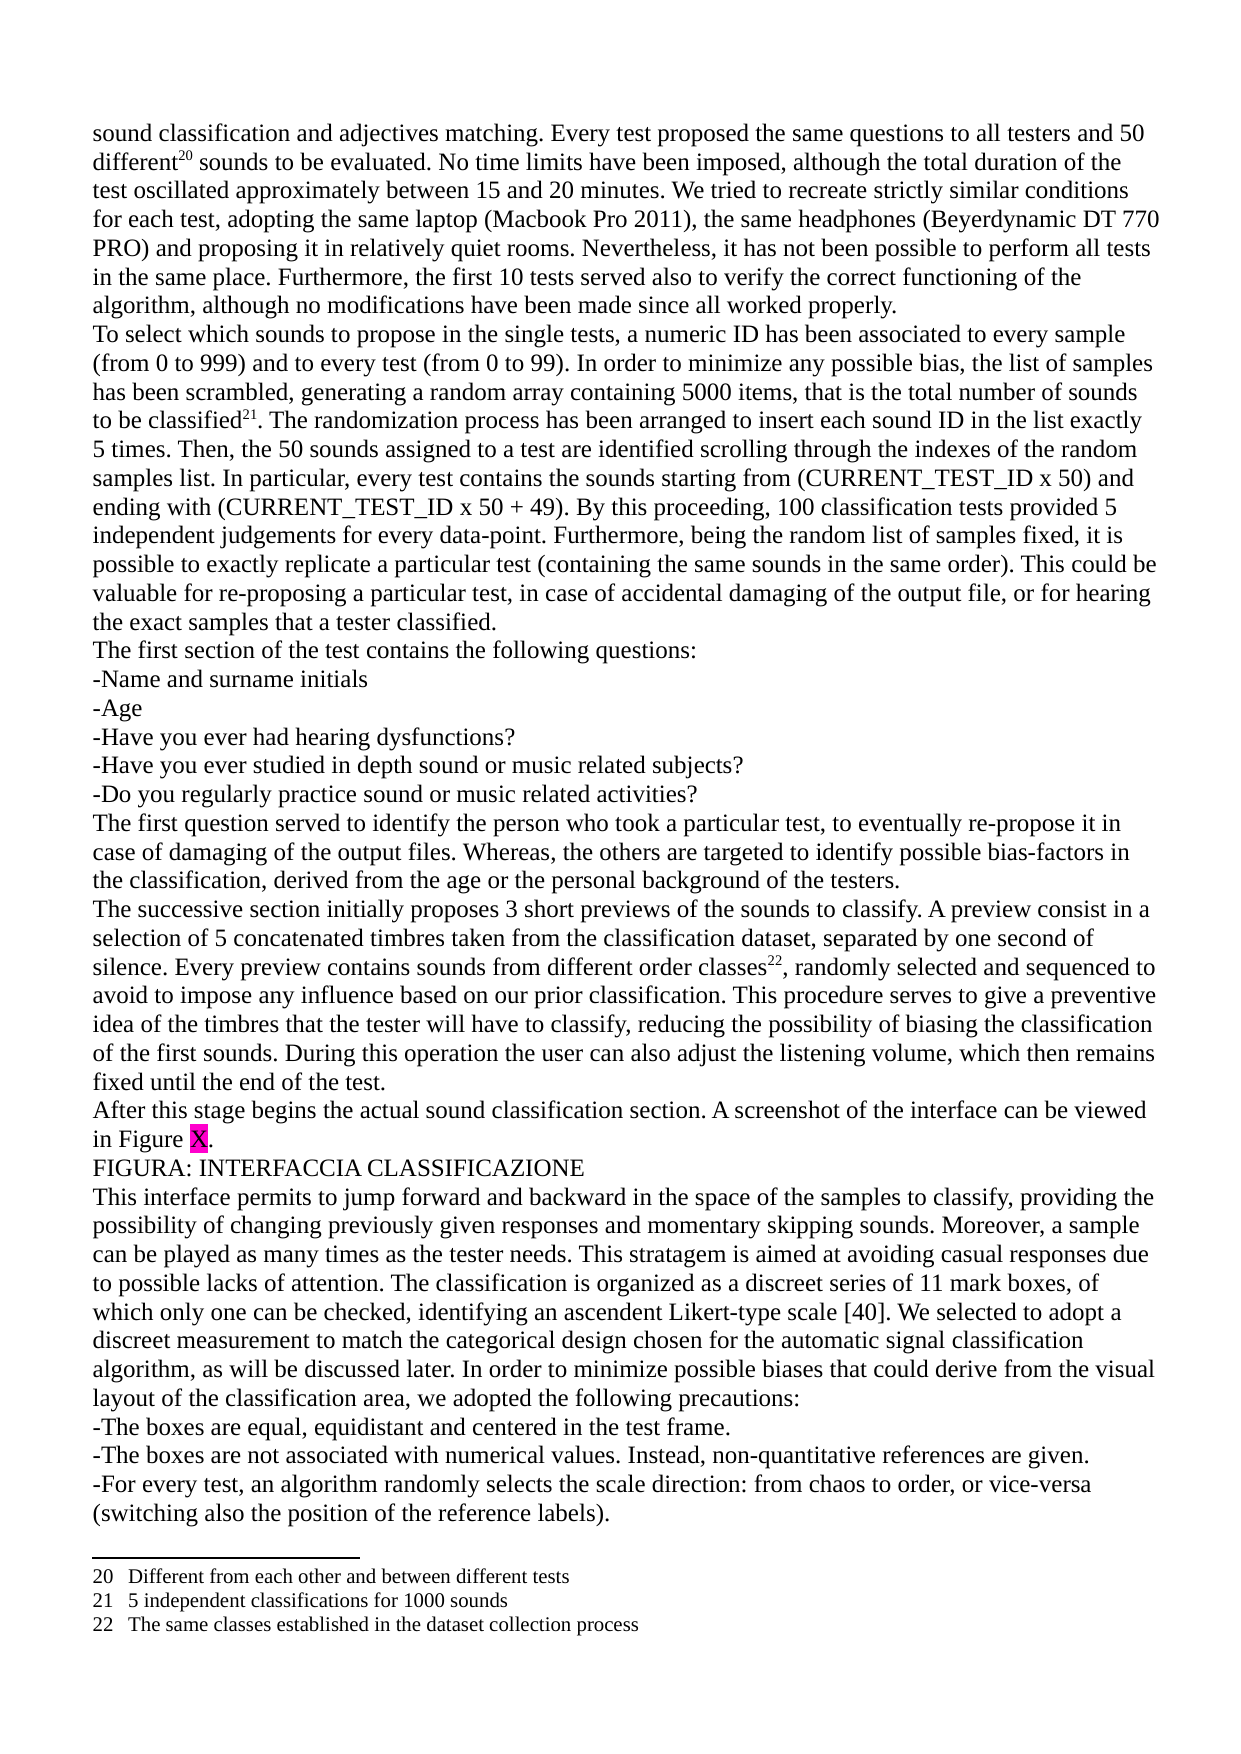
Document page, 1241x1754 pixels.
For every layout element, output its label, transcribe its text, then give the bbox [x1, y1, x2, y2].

text This interface permits to jump forward and backward in the space of the samples to classify, providing the possibility of changing previously given responses and momentary skipping sounds. Moreover, a sample can be played as many times as the tester needs. This stratagem is aimed at avoiding casual responses due to possible lacks of attention. The classification is organized as a discreet series of 11 mark boxes, of which only one can be checked, identifying an ascendent Likert-type scale [40]. We selected to adopt a discreet measurement to match the categorical design chosen for the automatic signal classification algorithm, as will be discussed later. In order to minimize possible biases that could derive from the visual layout of the classification area, we adopted the following precautions: [92, 1182, 1160, 1412]
text sound classification and adjectives matching. Every test proposed the same questions to all testers and 50 different sounds to be evaluated. No time limits have been imposed, although the total duration of the test oscillated approximately between 15 and 20 minutes. We tried to recreate strictly similar conditions for each test, adopting the same laptop (Macbook Pro 2011), the same headphones (Beyerdynamic DT 770 PRO) and proposing it in relatively quiet rooms. Nevertheless, it has not been possible to perform all tests in the same place. Furthermore, the first 10 tests served also to verify the correct functioning of the algorithm, although no modifications have been made since all worked properly. [92, 118, 1160, 319]
text -Have you ever had hearing dysfunctions? [92, 722, 1160, 751]
text The first question served to identify the person who took a particular test, to eventually re-propose it in case of damaging of the output files. Whereas, the others are targeted to identify possible bias-factors in the classification, derived from the age or the personal background of the testers. [92, 808, 1160, 894]
text -For every test, an algorithm randomly selects the scale direction: from chaos to order, or vice-versa (switching also the position of the reference labels). [92, 1469, 1160, 1527]
text -Do you regularly practice sound or music related activities? [92, 779, 1160, 808]
text To select which sounds to propose in the single tests, a numeric ID has been associated to every sample (from 0 to 999) and to every test (from 0 to 99). In order to minimize any possible bias, the list of samples has been scrambled, generating a random array containing 5000 items, that is the total number of sounds to be classified. The randomization process has been arranged to insert each sound ID in the list exactly 5 times. Then, the 50 sounds assigned to a test are identified scrolling through the indexes of the random samples list. In particular, every test contains the sounds starting from (CURRENT_TEST_ID x 50) and ending with (CURRENT_TEST_ID x 50 + 49). By this proceeding, 100 classification tests provided 5 independent judgements for every data-point. Furthermore, being the random list of samples fixed, it is possible to exactly replicate a particular test (containing the same sounds in the same order). This could be valuable for re-proposing a particular test, in case of accidental damaging of the output file, or for hearing the exact samples that a tester classified. [92, 319, 1160, 636]
text -The boxes are not associated with numerical values. Instead, non-quantitative references are given. [92, 1441, 1160, 1469]
text The same classes established in the dataset collection process [92, 1612, 1160, 1636]
text -Age [92, 693, 1160, 722]
text FIGURA: INTERFACCIA CLASSIFICAZIONE [92, 1153, 1160, 1182]
text -Name and surname initials [92, 664, 1160, 693]
text Different from each other and between different tests [92, 1564, 1160, 1588]
text 5 independent classifications for 1000 sounds [92, 1588, 1160, 1612]
text After this stage begins the actual sound classification section. A screenshot of the interface can be viewed in Figure X. [92, 1096, 1160, 1153]
text -The boxes are equal, equidistant and centered in the test frame. [92, 1412, 1160, 1441]
text The first section of the test contains the following questions: [92, 636, 1160, 664]
text The successive section initially proposes 3 short previews of the sounds to classify. A preview consist in a selection of 5 concatenated timbres taken from the classification dataset, separated by one second of silence. Every preview contains sounds from different order classes, randomly selected and sequenced to avoid to impose any influence based on our prior classification. This procedure serves to give a preventive idea of the timbres that the tester will have to classify, reducing the possibility of biasing the classification of the first sounds. During this operation the user can also adjust the listening volume, which then remains fixed until the end of the test. [92, 894, 1160, 1096]
text -Have you ever studied in depth sound or music related subjects? [92, 751, 1160, 779]
